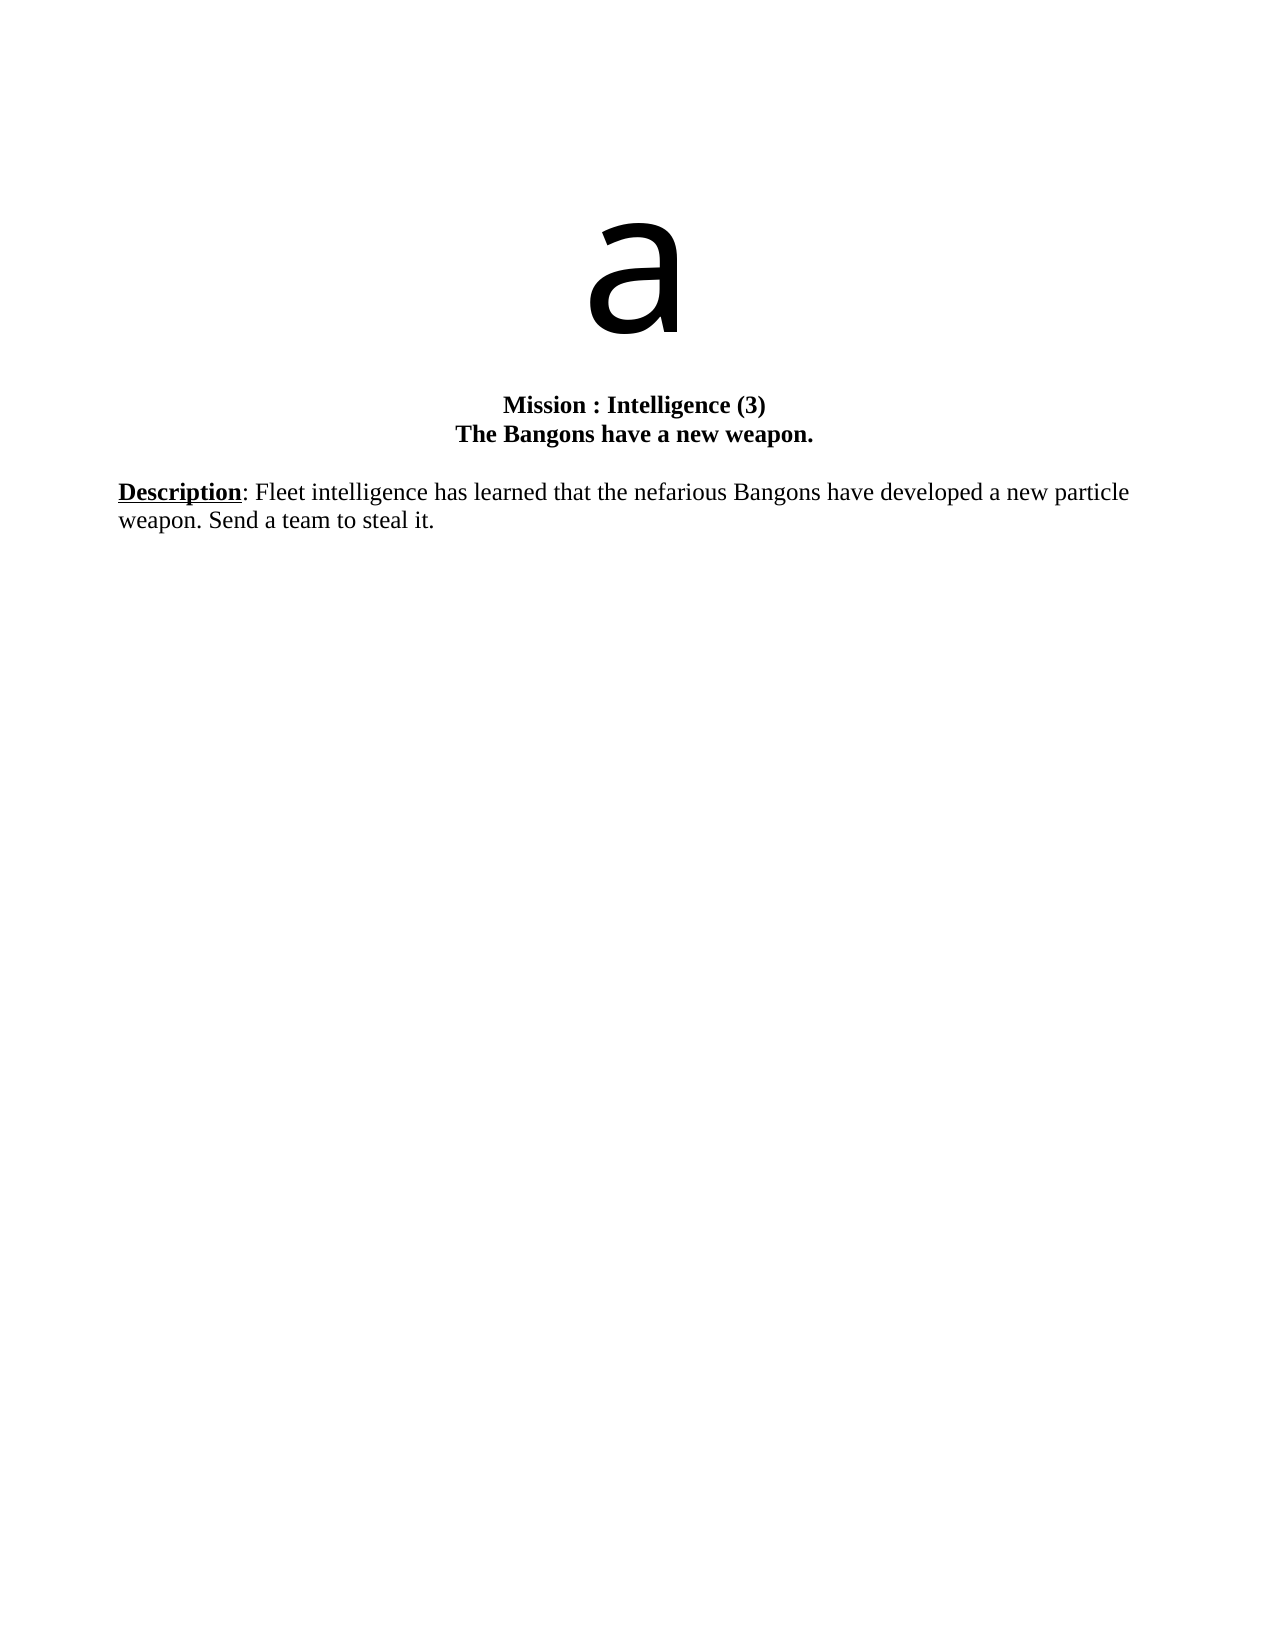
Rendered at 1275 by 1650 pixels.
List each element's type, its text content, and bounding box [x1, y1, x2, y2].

text Description: Fleet intelligence has learned that the nefarious Bangons have developed a new particle weapon. Send a team to steal it. [118, 477, 1157, 534]
text a [118, 118, 1157, 391]
text The Bangons have a new weapon. [118, 419, 1157, 448]
text Mission : Intelligence (3) [118, 391, 1157, 419]
